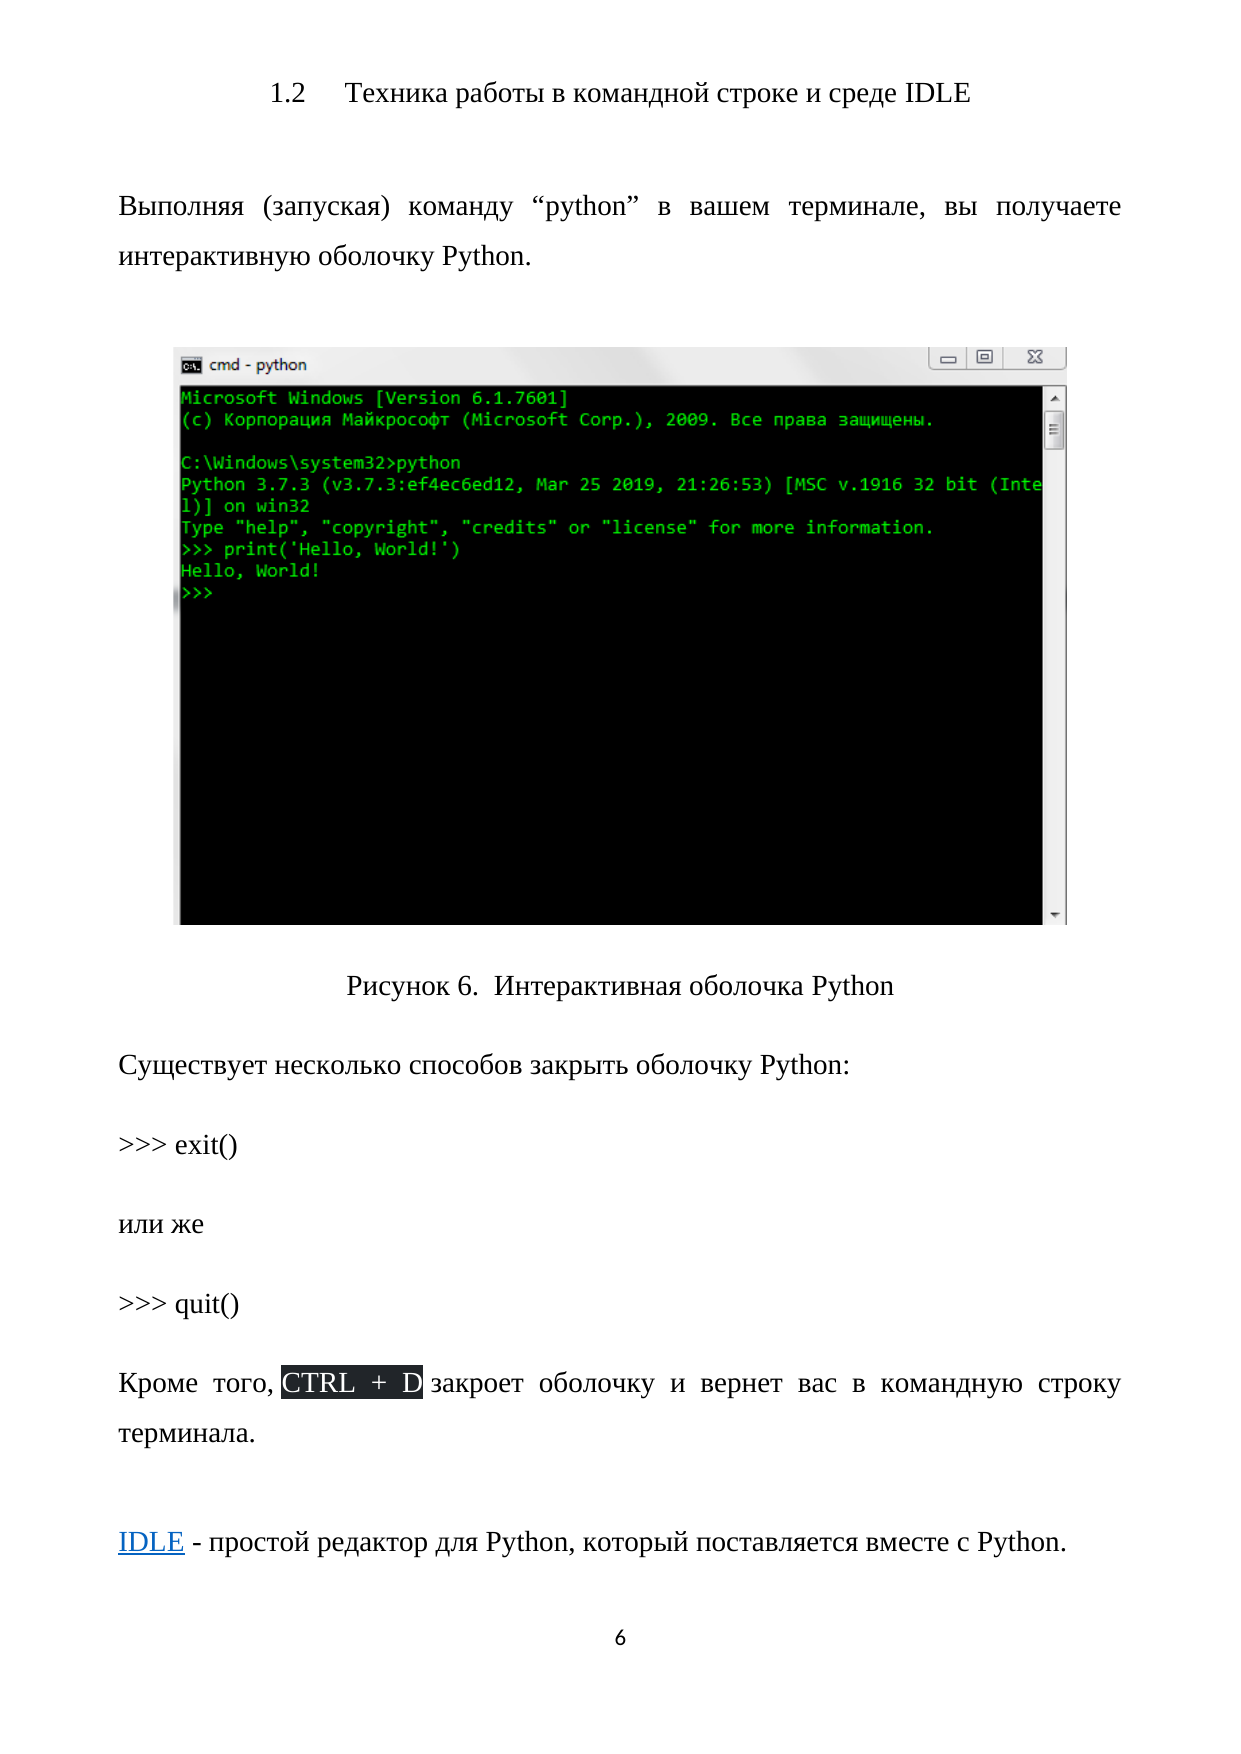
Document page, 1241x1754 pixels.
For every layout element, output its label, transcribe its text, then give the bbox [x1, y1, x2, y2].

text Кроме того, CTRL + D закроет оболочку и вернет вас в командную строку терминала. [118, 1365, 1122, 1449]
text IDLE - простой редактор для Python, который поставляется вместе с Python. [118, 1524, 1122, 1558]
text >>> exit() [118, 1127, 1122, 1160]
text Выполняя (запуская) команду “python” в вашем терминале, вы получаете интерактивную оболочку Python. [118, 188, 1122, 272]
text Существует несколько способов закрыть оболочку Python: [118, 1047, 1122, 1081]
text Рисунок 6. Интерактивная оболочка Python [118, 968, 1122, 1001]
list Техника работы в командной строке и среде IDLE [118, 75, 1122, 108]
text >>> quit() [118, 1286, 1122, 1319]
text или же [118, 1206, 1122, 1240]
